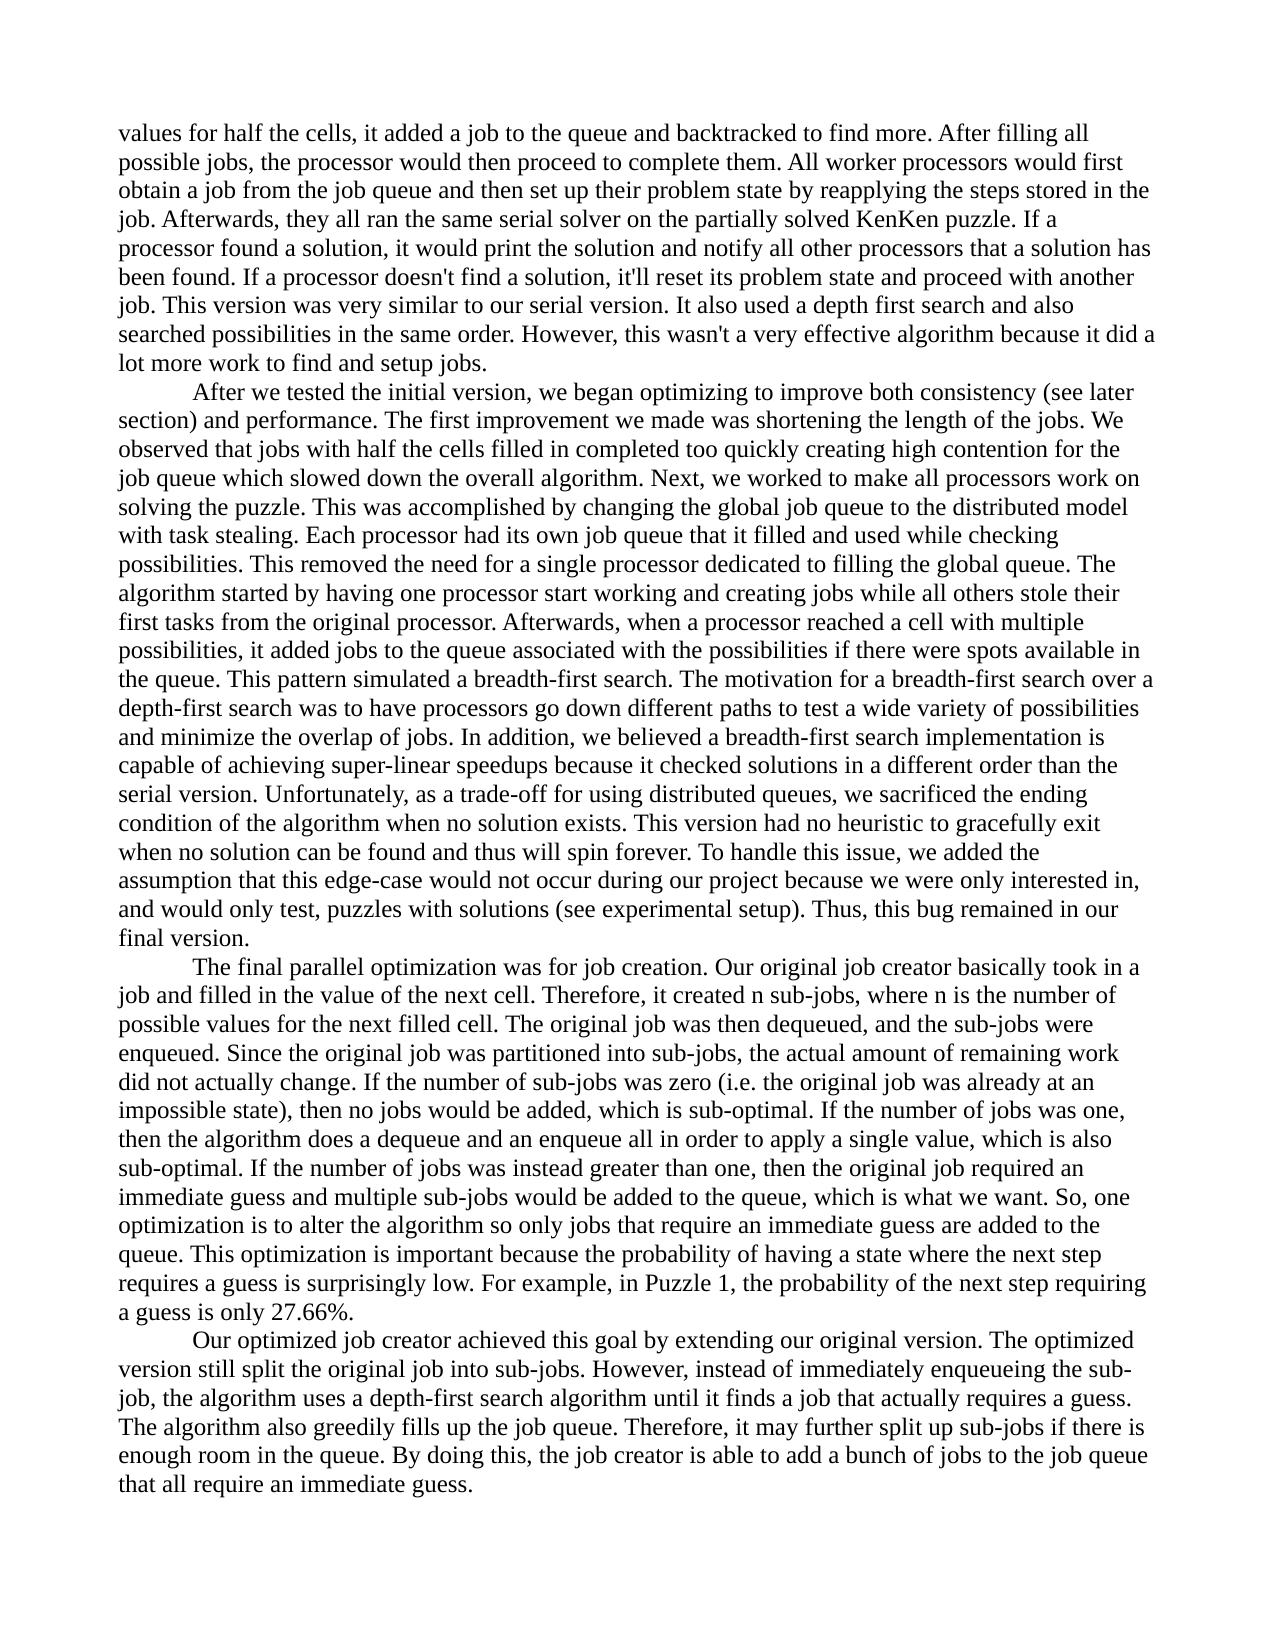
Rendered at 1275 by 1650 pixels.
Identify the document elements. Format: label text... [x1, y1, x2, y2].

text After we tested the initial version, we began optimizing to improve both consistency (see later section) and performance. The first improvement we made was shortening the length of the jobs. We observed that jobs with half the cells filled in completed too quickly creating high contention for the job queue which slowed down the overall algorithm. Next, we worked to make all processors work on solving the puzzle. This was accomplished by changing the global job queue to the distributed model with task stealing. Each processor had its own job queue that it filled and used while checking possibilities. This removed the need for a single processor dedicated to filling the global queue. The algorithm started by having one processor start working and creating jobs while all others stole their first tasks from the original processor. Afterwards, when a processor reached a cell with multiple possibilities, it added jobs to the queue associated with the possibilities if there were spots available in the queue. This pattern simulated a breadth-first search. The motivation for a breadth-first search over a depth-first search was to have processors go down different paths to test a wide variety of possibilities and minimize the overlap of jobs. In addition, we believed a breadth-first search implementation is capable of achieving super-linear speedups because it checked solutions in a different order than the serial version. Unfortunately, as a trade-off for using distributed queues, we sacrificed the ending condition of the algorithm when no solution exists. This version had no heuristic to gracefully exit when no solution can be found and thus will spin forever. To handle this issue, we added the assumption that this edge-case would not occur during our project because we were only interested in, and would only test, puzzles with solutions (see experimental setup). Thus, this bug remained in our final version. [118, 377, 1157, 952]
text The final parallel optimization was for job creation. Our original job creator basically took in a job and filled in the value of the next cell. Therefore, it created n sub-jobs, where n is the number of possible values for the next filled cell. The original job was then dequeued, and the sub-jobs were enqueued. Since the original job was partitioned into sub-jobs, the actual amount of remaining work did not actually change. If the number of sub-jobs was zero (i.e. the original job was already at an impossible state), then no jobs would be added, which is sub-optimal. If the number of jobs was one, then the algorithm does a dequeue and an enqueue all in order to apply a single value, which is also sub-optimal. If the number of jobs was instead greater than one, then the original job required an immediate guess and multiple sub-jobs would be added to the queue, which is what we want. So, one optimization is to alter the algorithm so only jobs that require an immediate guess are added to the queue. This optimization is important because the probability of having a state where the next step requires a guess is surprisingly low. For example, in Puzzle 1, the probability of the next step requiring a guess is only 27.66%. [118, 952, 1157, 1326]
text Our optimized job creator achieved this goal by extending our original version. The optimized version still split the original job into sub-jobs. However, instead of immediately enqueueing the sub-job, the algorithm uses a depth-first search algorithm until it finds a job that actually requires a guess. The algorithm also greedily fills up the job queue. Therefore, it may further split up sub-jobs if there is enough room in the queue. By doing this, the job creator is able to add a bunch of jobs to the job queue that all require an immediate guess. [118, 1326, 1157, 1498]
text values for half the cells, it added a job to the queue and backtracked to find more. After filling all possible jobs, the processor would then proceed to complete them. All worker processors would first obtain a job from the job queue and then set up their problem state by reapplying the steps stored in the job. Afterwards, they all ran the same serial solver on the partially solved KenKen puzzle. If a processor found a solution, it would print the solution and notify all other processors that a solution has been found. If a processor doesn't find a solution, it'll reset its problem state and proceed with another job. This version was very similar to our serial version. It also used a depth first search and also searched possibilities in the same order. However, this wasn't a very effective algorithm because it did a lot more work to find and setup jobs. [118, 118, 1157, 377]
